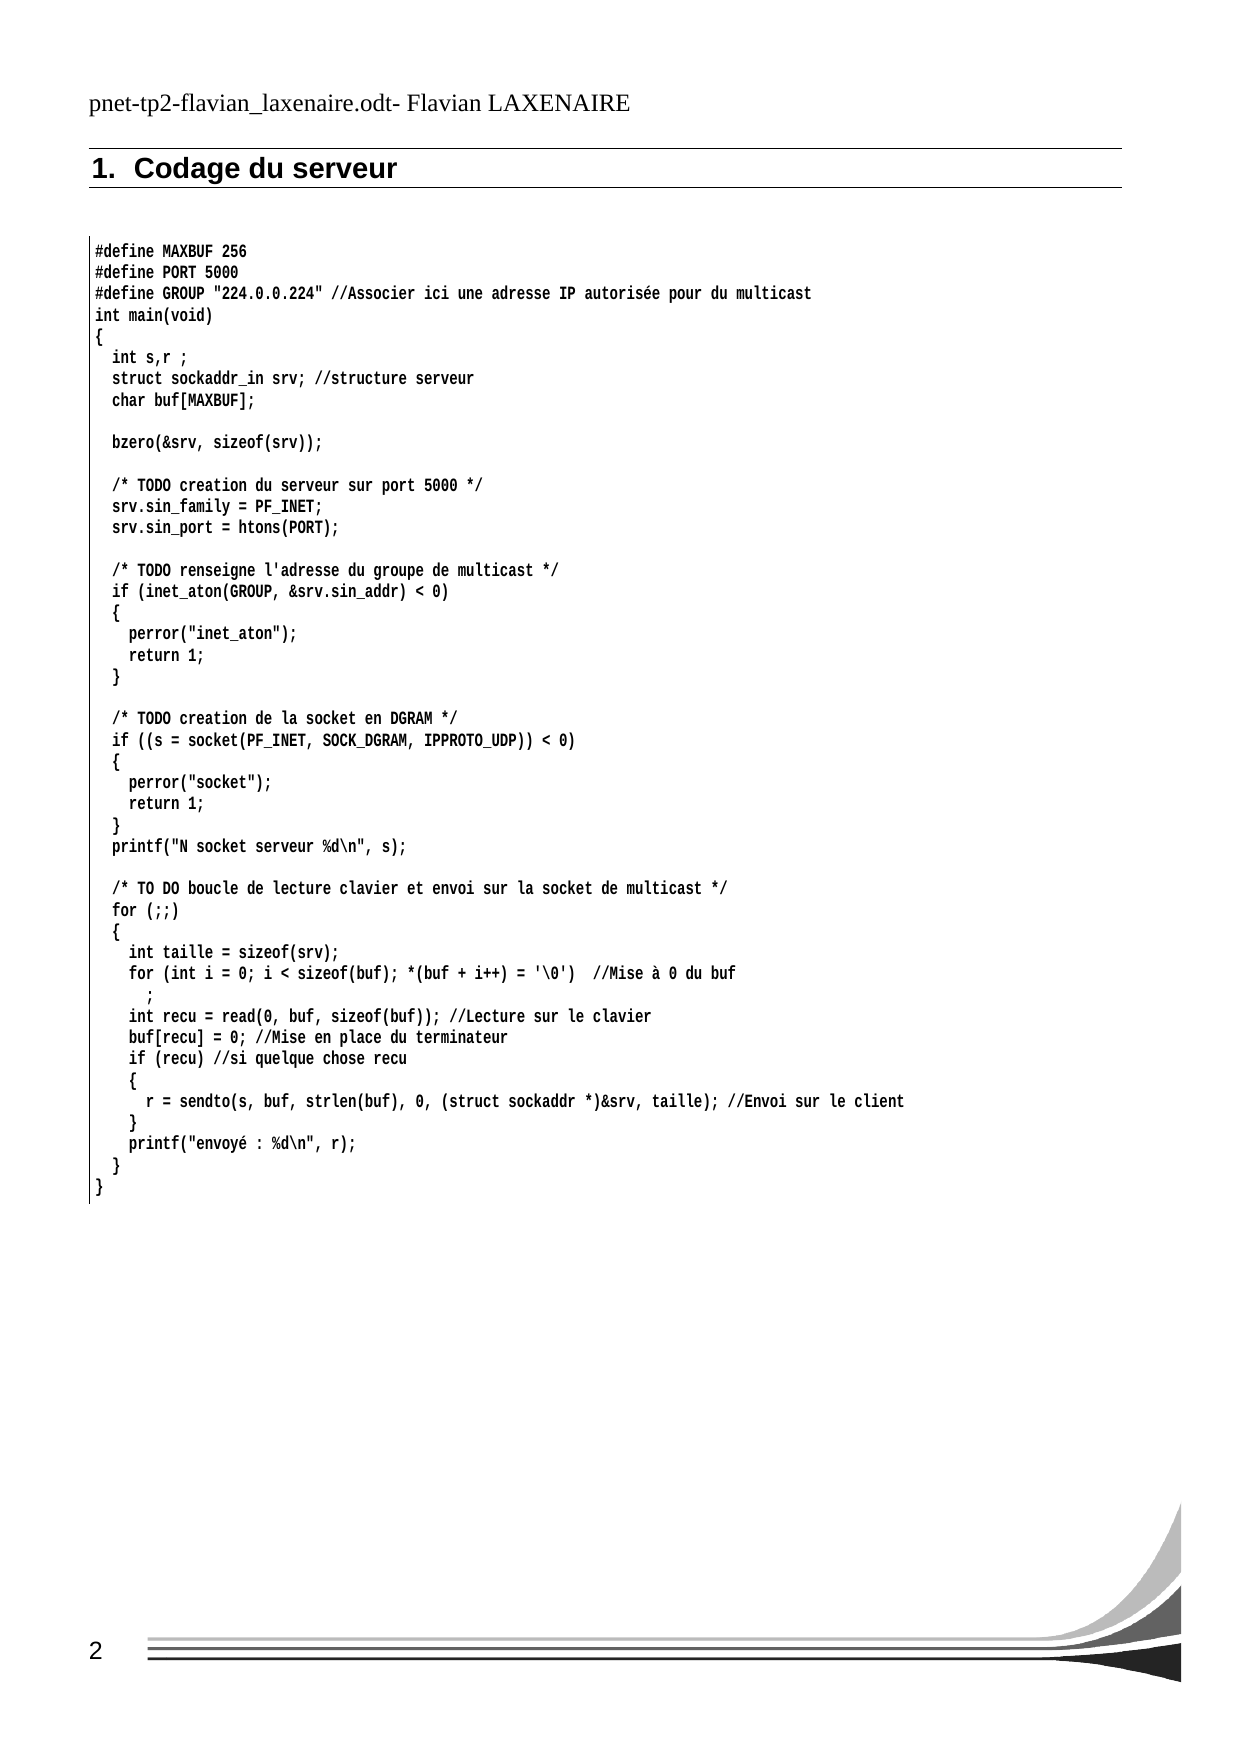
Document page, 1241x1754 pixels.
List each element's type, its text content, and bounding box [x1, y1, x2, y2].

text for (int i = 0; i < sizeof(buf); *(buf + i++) = '\0') //Mise à 0 du buf [90, 964, 1122, 985]
text /* TO DO boucle de lecture clavier et envoi sur la socket de multicast */ [90, 879, 1122, 900]
text int taille = sizeof(srv); [90, 943, 1122, 964]
text return 1; [90, 794, 1122, 815]
text } [90, 1155, 1122, 1177]
text printf("N socket serveur %d\n", s); [90, 837, 1122, 858]
picture [147, 1500, 1182, 1683]
text return 1; [90, 645, 1122, 667]
text { [90, 922, 1122, 943]
text } [90, 667, 1122, 688]
text #define GROUP "224.0.0.224" //Associer ici une adresse IP autorisée pour du multicast [90, 284, 1122, 305]
text #define MAXBUF 256 [90, 236, 1122, 263]
text { [90, 1070, 1122, 1092]
text ; [90, 985, 1122, 1007]
text srv.sin_family = PF_INET; [90, 497, 1122, 518]
text { [90, 603, 1122, 624]
text } [90, 1113, 1122, 1134]
text for (;;) [90, 900, 1122, 922]
text } [90, 1177, 1122, 1204]
text r = sendto(s, buf, strlen(buf), 0, (struct sockaddr *)&srv, taille); //Envoi sur le client [90, 1092, 1122, 1113]
text int s,r ; [90, 348, 1122, 369]
text buf[recu] = 0; //Mise en place du terminateur [90, 1028, 1122, 1049]
text { [90, 752, 1122, 773]
text /* TODO renseigne l'adresse du groupe de multicast */ [90, 560, 1122, 582]
text printf("envoyé : %d\n", r); [90, 1134, 1122, 1155]
text #define PORT 5000 [90, 263, 1122, 284]
text perror("socket"); [90, 773, 1122, 794]
text } [90, 815, 1122, 837]
subtitle Codage du serveur [88, 149, 1122, 188]
text /* TODO creation de la socket en DGRAM */ [90, 709, 1122, 730]
text struct sockaddr_in srv; //structure serveur [90, 369, 1122, 390]
text /* TODO creation du serveur sur port 5000 */ [90, 475, 1122, 497]
text char buf[MAXBUF]; [90, 390, 1122, 412]
text bzero(&srv, sizeof(srv)); [90, 433, 1122, 454]
text int main(void) [90, 305, 1122, 327]
text perror("inet_aton"); [90, 624, 1122, 645]
text if (inet_aton(GROUP, &srv.sin_addr) < 0) [90, 582, 1122, 603]
text { [90, 327, 1122, 348]
text if (recu) //si quelque chose recu [90, 1049, 1122, 1070]
text if ((s = socket(PF_INET, SOCK_DGRAM, IPPROTO_UDP)) < 0) [90, 730, 1122, 752]
text srv.sin_port = htons(PORT); [90, 518, 1122, 539]
text int recu = read(0, buf, sizeof(buf)); //Lecture sur le clavier [90, 1007, 1122, 1028]
